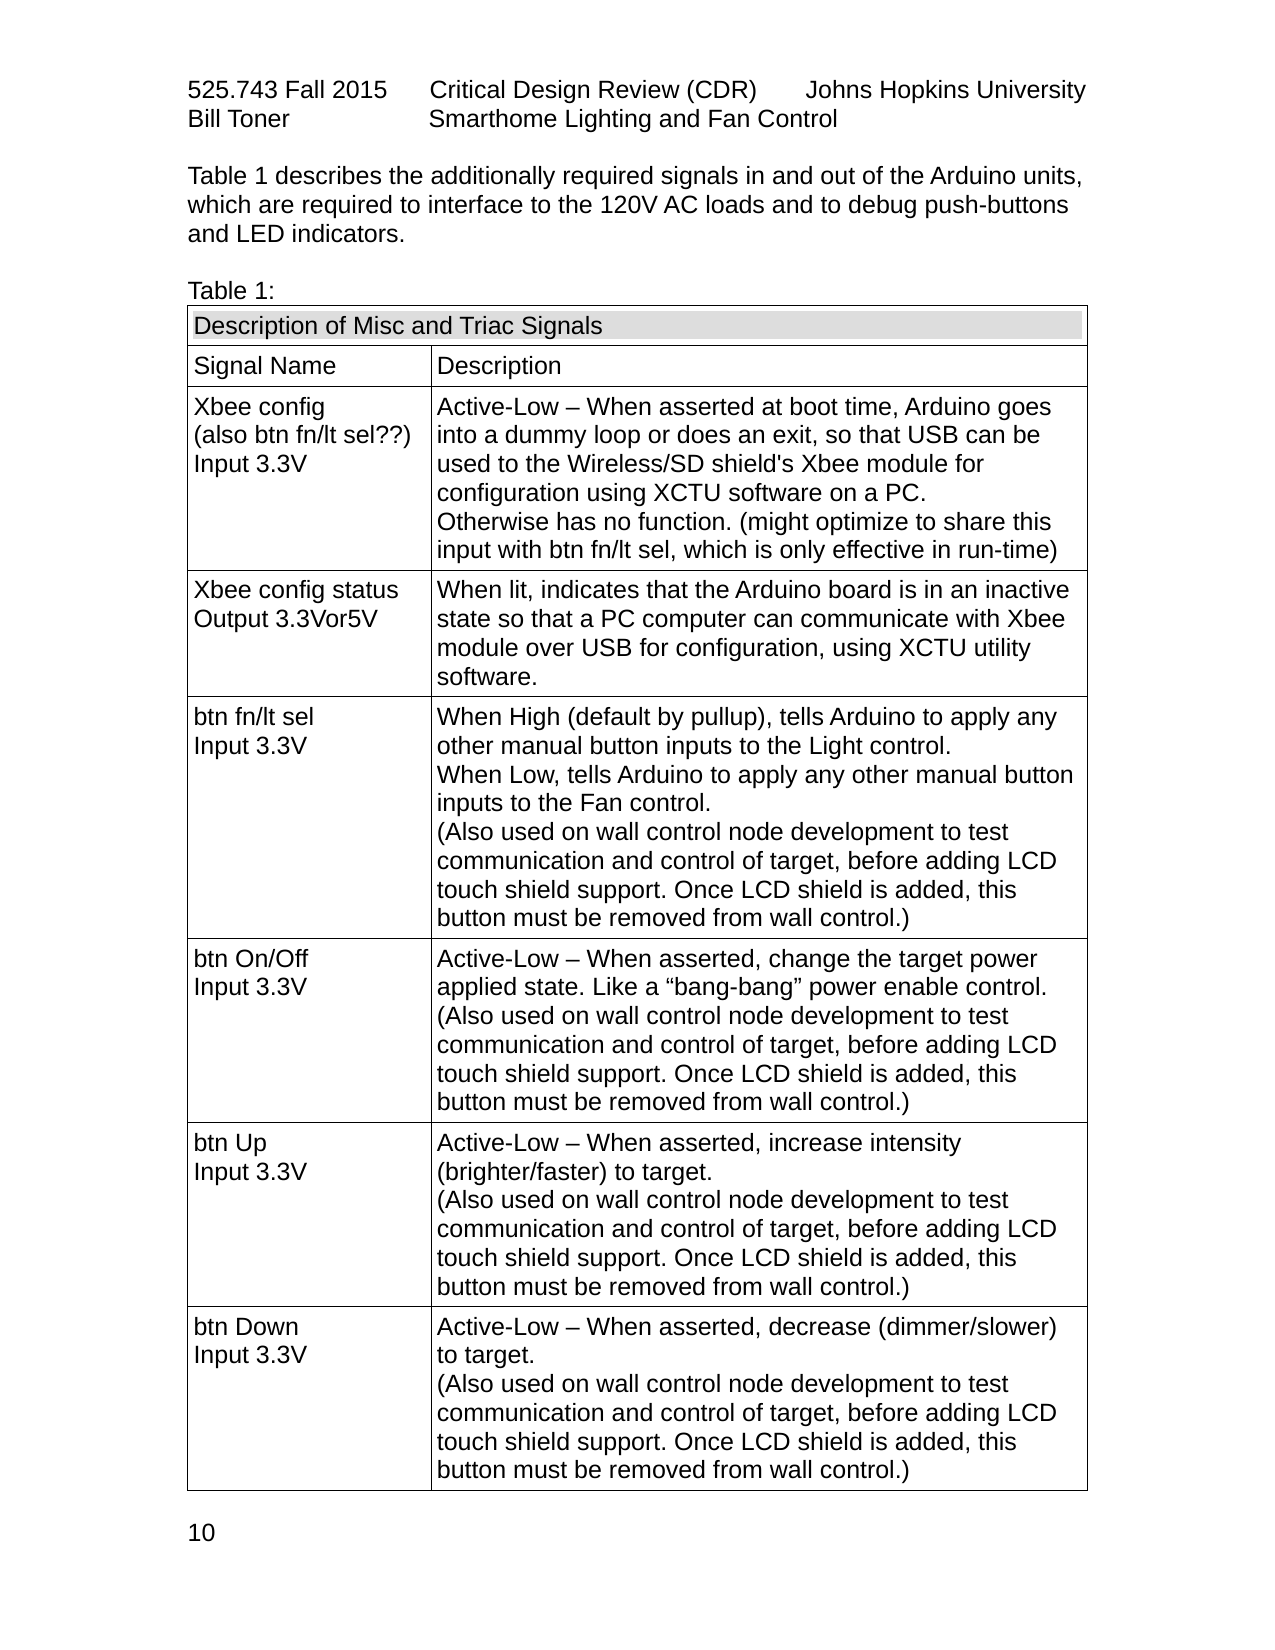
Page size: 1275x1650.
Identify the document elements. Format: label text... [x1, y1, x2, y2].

table_cell Signal Name [188, 346, 431, 386]
table_cell When High (default by pullup), tells Arduino to apply any other manual button inputs to the Light control. When Low, tells Arduino to apply any other manual button inputs to the Fan control. (Also used on wall control node development to test communication and control of target, before adding LCD touch shield support. Once LCD shield is added, this button must be removed from wall control.) [432, 697, 1087, 938]
table_cell Active-Low – When asserted, decrease (dimmer/slower) to target. (Also used on wall control node development to test communication and control of target, before adding LCD touch shield support. Once LCD shield is added, this button must be removed from wall control.) [432, 1307, 1087, 1490]
table_cell Xbee config (also btn fn/lt sel??) Input 3.3V [188, 387, 431, 570]
table_cell Active-Low – When asserted at boot time, Arduino goes into a dummy loop or does an exit, so that USB can be used to the Wireless/SD shield's Xbee module for configuration using XCTU software on a PC. Otherwise has no function. (might optimize to share this input with btn fn/lt sel, which is only effective in run-time) [432, 387, 1087, 570]
table_cell When lit, indicates that the Arduino board is in an inactive state so that a PC computer can communicate with Xbee module over USB for configuration, using XCTU utility software. [432, 571, 1087, 696]
text Table 1: [187, 276, 1087, 305]
table_cell btn Up Input 3.3V [188, 1123, 431, 1306]
table_cell Active-Low – When asserted, change the target power applied state. Like a “bang-bang” power enable control. (Also used on wall control node development to test communication and control of target, before adding LCD touch shield support. Once LCD shield is added, this button must be removed from wall control.) [432, 939, 1087, 1122]
table_header Description of Misc and Triac Signals [188, 306, 1087, 345]
table_cell btn Down Input 3.3V [188, 1307, 431, 1490]
text Table 1 describes the additionally required signals in and out of the Arduino units, which are required to interface to the 120V AC loads and to debug push-buttons and LED indicators. [187, 161, 1087, 247]
table_cell Xbee config status Output 3.3Vor5V [188, 571, 431, 696]
table_cell Description [432, 346, 1087, 386]
table_cell btn On/Off Input 3.3V [188, 939, 431, 1122]
table_cell Active-Low – When asserted, increase intensity (brighter/faster) to target. (Also used on wall control node development to test communication and control of target, before adding LCD touch shield support. Once LCD shield is added, this button must be removed from wall control.) [432, 1123, 1087, 1306]
table_cell btn fn/lt sel Input 3.3V [188, 697, 431, 938]
